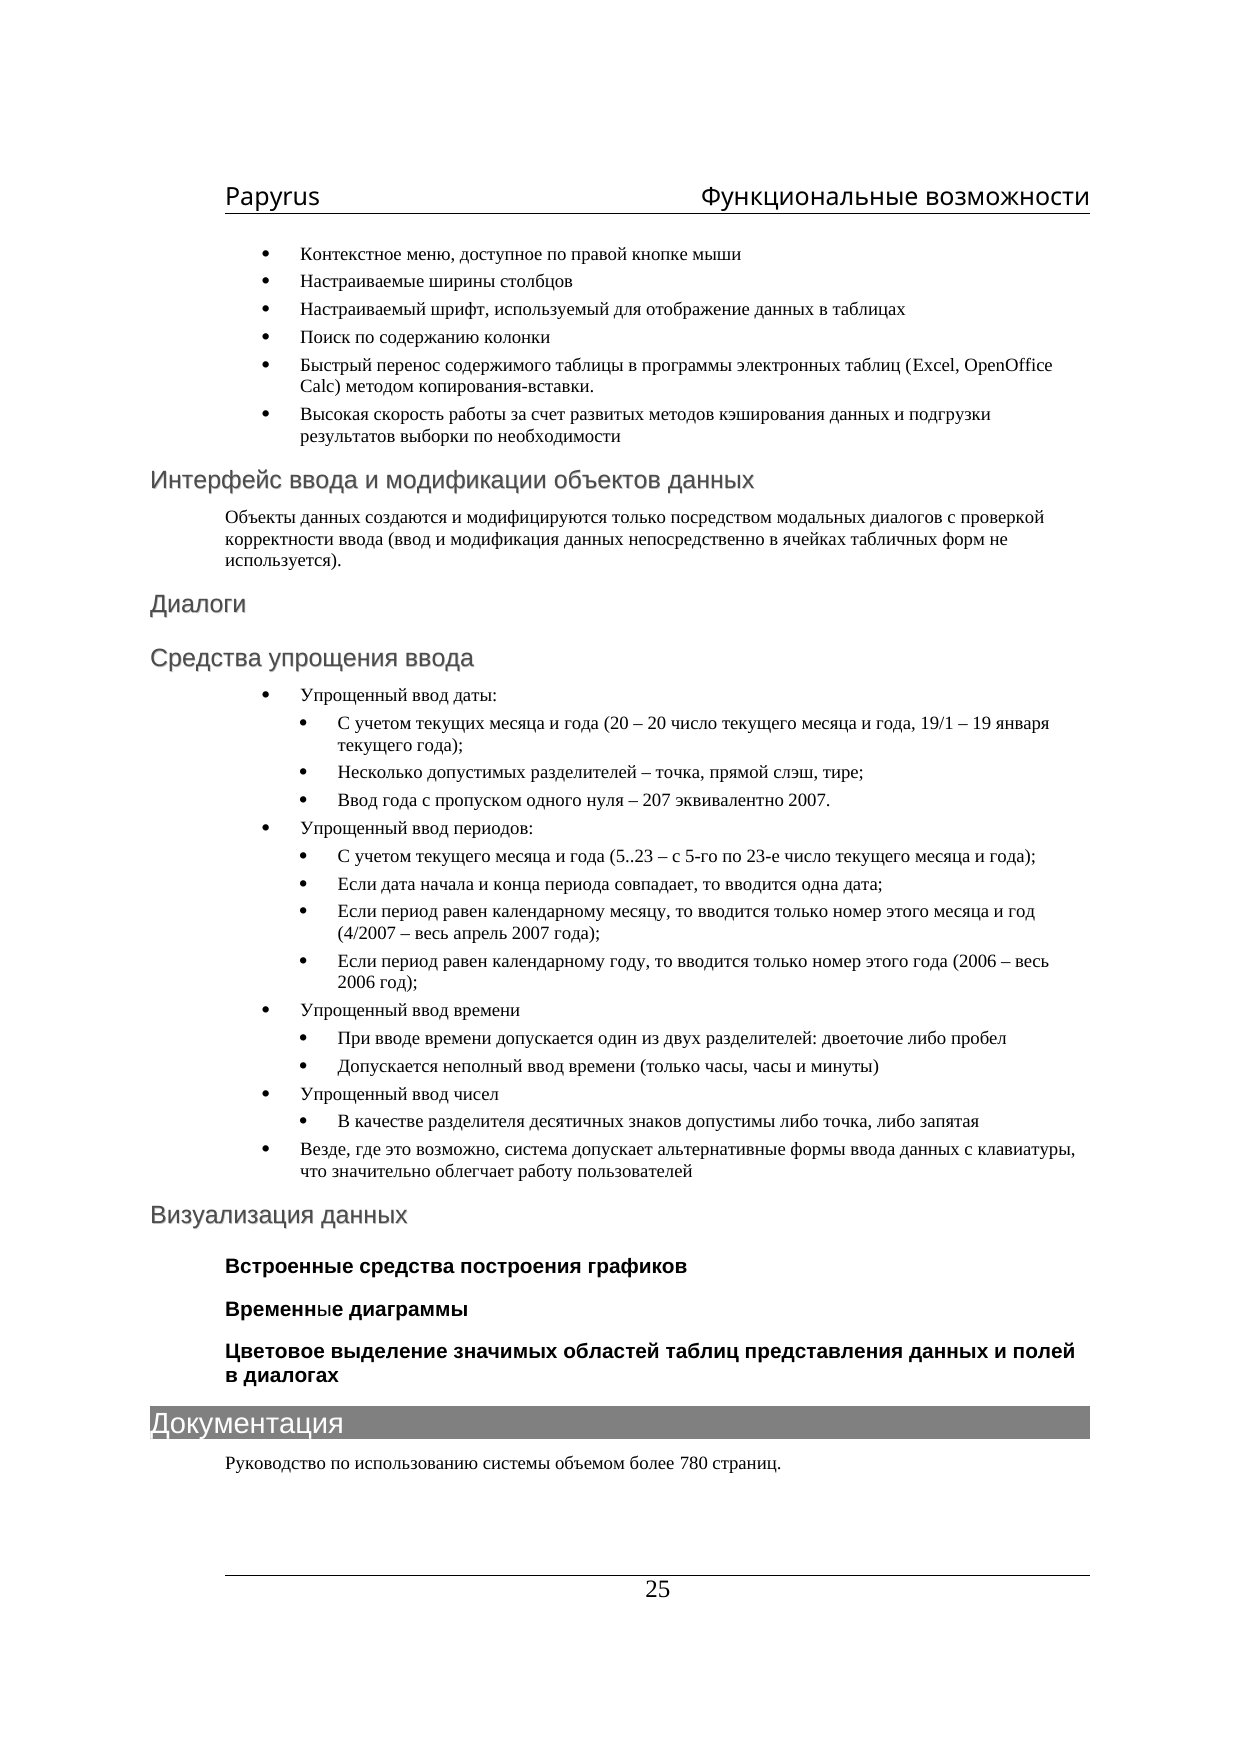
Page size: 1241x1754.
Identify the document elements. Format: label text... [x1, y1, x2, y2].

subtitle Документация [150, 1406, 1090, 1439]
list Упрощенный ввод даты: [262, 684, 1090, 706]
list Упрощенный ввод чисел [262, 1083, 1090, 1104]
list Если период равен календарному месяцу, то вводится только номер этого месяца и год (4/2007 – весь апрель 2007 года); [300, 900, 1090, 943]
list Поиск по содержанию колонки [262, 326, 1090, 348]
subtitle Диалоги [150, 589, 1090, 618]
list Если дата начала и конца периода совпадает, то вводится одна дата; [300, 873, 1090, 894]
text Руководство по использованию системы объемом более 780 страниц. [225, 1452, 1090, 1474]
subtitle Интерфейс ввода и модификации объектов данных [150, 465, 1090, 494]
text Объекты данных создаются и модифицируются только посредством модальных диалогов с проверкой корректности ввода (ввод и модификация данных непосредственно в ячейках табличных форм не используется). [225, 506, 1090, 571]
list Настраиваемый шрифт, используемый для отображение данных в таблицах [262, 298, 1090, 320]
list Высокая скорость работы за счет развитых методов кэширования данных и подгрузки результатов выборки по необходимости [262, 403, 1090, 446]
list Упрощенный ввод времени [262, 999, 1090, 1021]
subtitle Временные диаграммы [225, 1296, 1090, 1320]
list При вводе времени допускается один из двух разделителей: двоеточие либо пробел [300, 1027, 1090, 1048]
list С учетом текущего месяца и года (5..23 – с 5-го по 23-е число текущего месяца и года); [300, 845, 1090, 866]
list Несколько допустимых разделителей – точка, прямой слэш, тире; [300, 761, 1090, 783]
list В качестве разделителя десятичных знаков допустимы либо точка, либо запятая [300, 1110, 1090, 1132]
list Допускается неполный ввод времени (только часы, часы и минуты) [300, 1055, 1090, 1076]
list С учетом текущих месяца и года (20 – 20 число текущего месяца и года, 19/1 – 19 января текущего года); [300, 712, 1090, 755]
subtitle Визуализация данных [150, 1200, 1090, 1229]
list Если период равен календарному году, то вводится только номер этого года (2006 – весь 2006 год); [300, 950, 1090, 993]
list Упрощенный ввод периодов: [262, 817, 1090, 838]
subtitle Цветовое выделение значимых областей таблиц представления данных и полей в диалогах [225, 1339, 1090, 1387]
subtitle Средства упрощения ввода [150, 643, 1090, 672]
list Ввод года с пропуском одного нуля – 207 эквивалентно 2007. [300, 789, 1090, 811]
list Настраиваемые ширины столбцов [262, 270, 1090, 292]
list Везде, где это возможно, система допускает альтернативные формы ввода данных с клавиатуры, что значительно облегчает работу пользователей [262, 1138, 1090, 1181]
subtitle Встроенные средства построения графиков [225, 1253, 1090, 1277]
list Быстрый перенос содержимого таблицы в программы электронных таблиц (Excel, OpenOffice Calc) методом копирования-вставки. [262, 354, 1090, 397]
list Контекстное меню, доступное по правой кнопке мыши [262, 243, 1090, 264]
